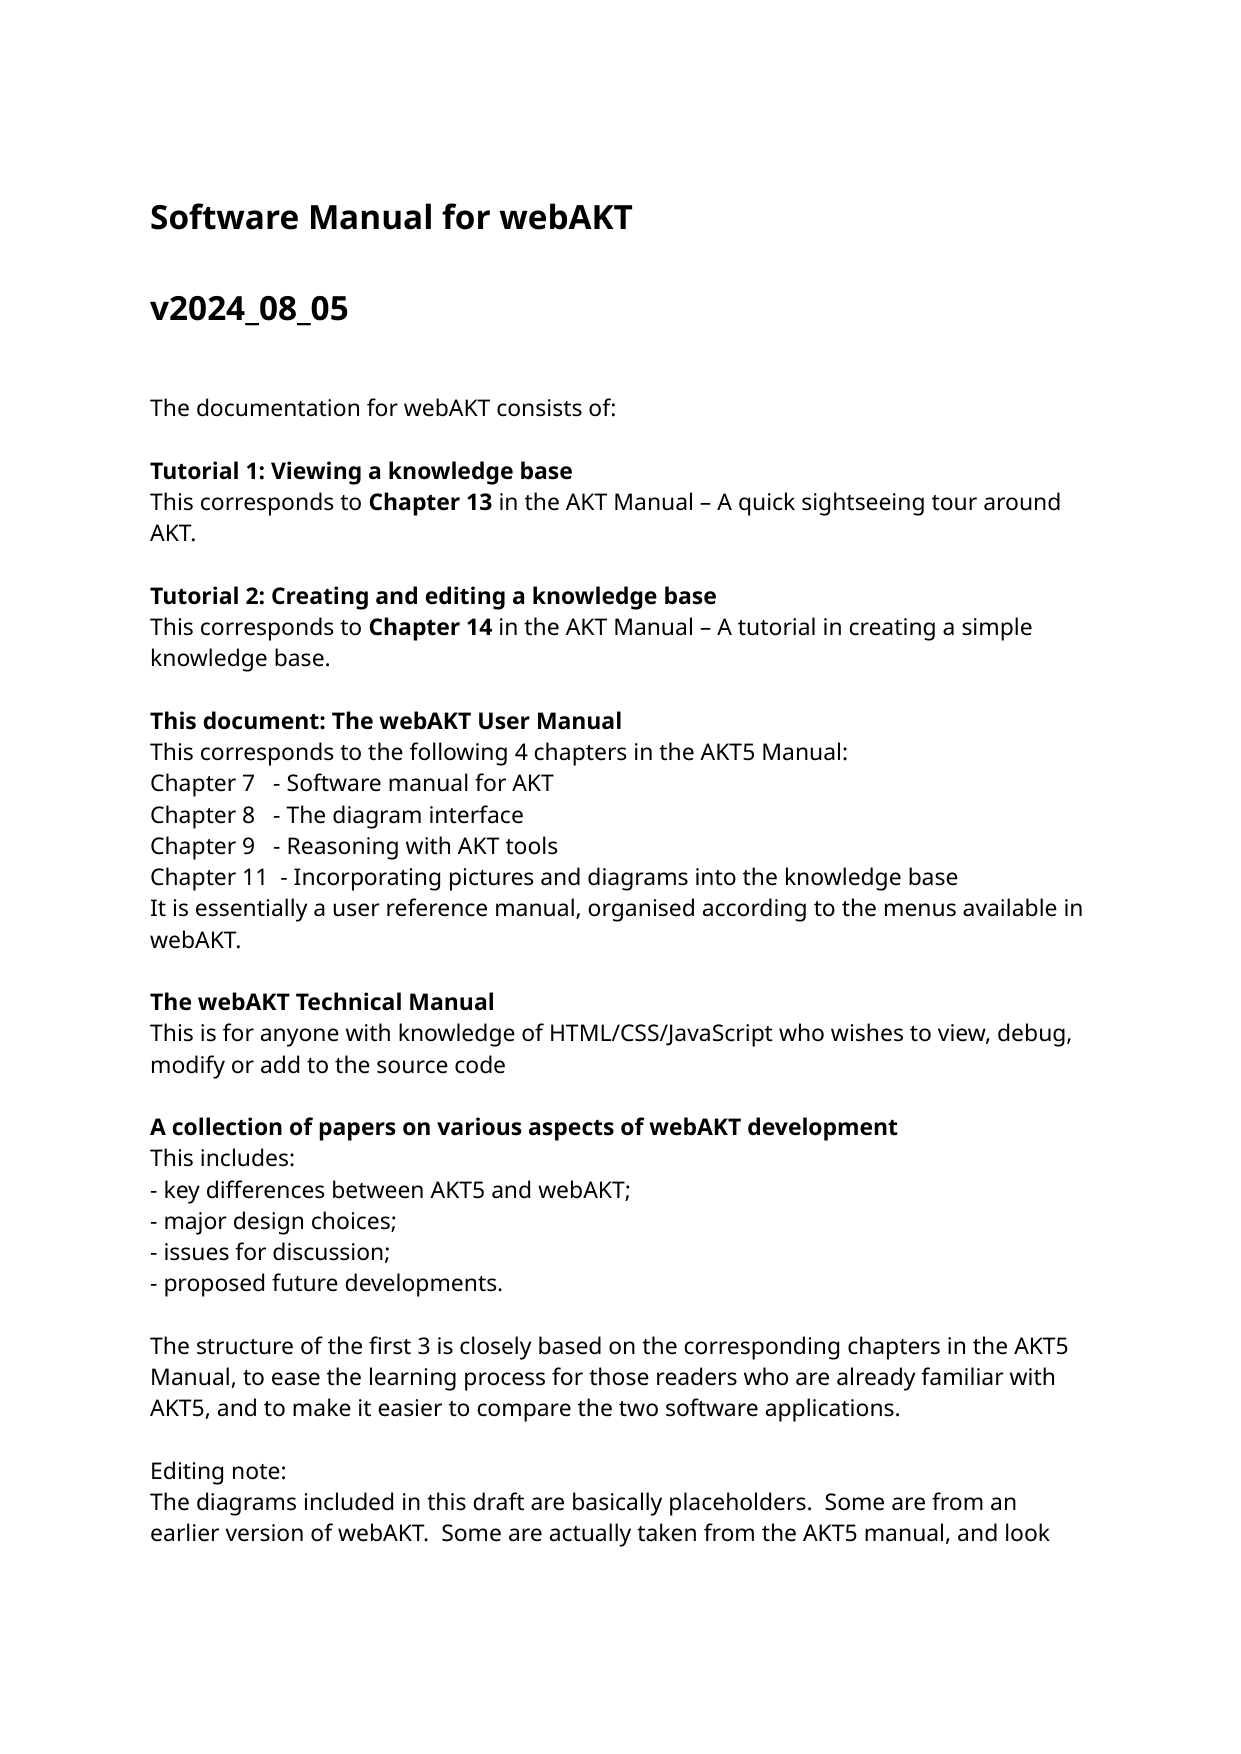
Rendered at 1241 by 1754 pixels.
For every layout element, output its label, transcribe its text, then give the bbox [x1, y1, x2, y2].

text Tutorial 1: Viewing a knowledge base [150, 455, 1090, 486]
text This corresponds to Chapter 14 in the AKT Manual – A tutorial in creating a simple knowledge base. [150, 611, 1090, 674]
text It is essentially a user reference manual, organised according to the menus available in webAKT. [150, 892, 1090, 955]
text Chapter 9 - Reasoning with AKT tools [150, 830, 1090, 861]
text Editing note: [150, 1455, 1090, 1486]
text Chapter 8 - The diagram interface [150, 799, 1090, 830]
text A collection of papers on various aspects of webAKT development [150, 1111, 1090, 1142]
text This is for anyone with knowledge of HTML/CSS/JavaScript who wishes to view, debug, modify or add to the source code [150, 1017, 1090, 1080]
text The documentation for webAKT consists of: [150, 392, 1090, 424]
text - major design choices; [150, 1205, 1090, 1236]
text The diagrams included in this draft are basically placeholders. Some are from an earlier version of webAKT. Some are actually taken from the AKT5 manual, and look [150, 1486, 1090, 1549]
text - issues for discussion; [150, 1236, 1090, 1267]
text Software Manual for webAKT [150, 194, 1090, 239]
text - proposed future developments. [150, 1267, 1090, 1299]
text This document: The webAKT User Manual [150, 705, 1090, 736]
text This includes: [150, 1142, 1090, 1174]
text The structure of the first 3 is closely based on the corresponding chapters in the AKT5 Manual, to ease the learning process for those readers who are already familiar with AKT5, and to make it easier to compare the two software applications. [150, 1330, 1090, 1424]
text - key differences between AKT5 and webAKT; [150, 1174, 1090, 1205]
text Tutorial 2: Creating and editing a knowledge base [150, 580, 1090, 611]
text This corresponds to Chapter 13 in the AKT Manual – A quick sightseeing tour around AKT. [150, 486, 1090, 549]
text Chapter 7 - Software manual for AKT [150, 767, 1090, 799]
text Chapter 11 - Incorporating pictures and diagrams into the knowledge base [150, 861, 1090, 892]
text This corresponds to the following 4 chapters in the AKT5 Manual: [150, 736, 1090, 767]
text v2024_08_05 [150, 284, 1090, 330]
text The webAKT Technical Manual [150, 986, 1090, 1017]
